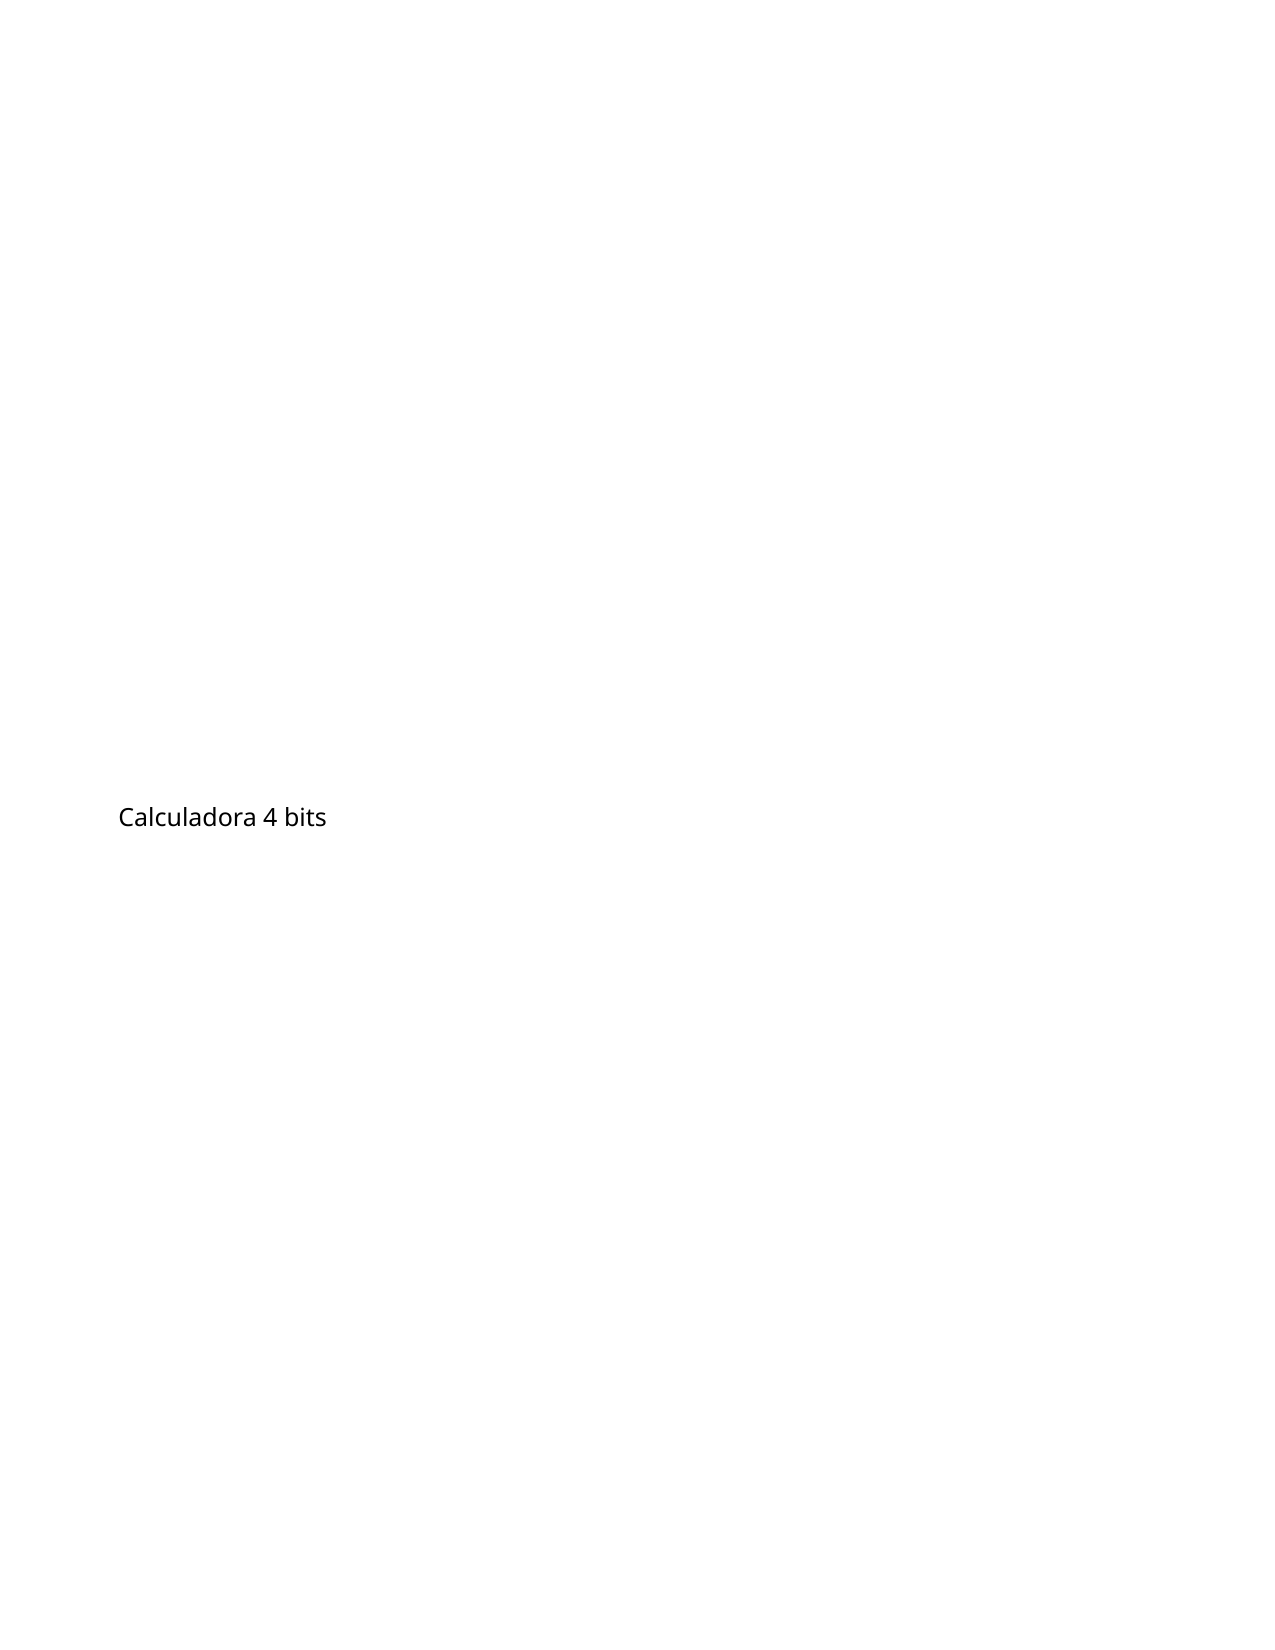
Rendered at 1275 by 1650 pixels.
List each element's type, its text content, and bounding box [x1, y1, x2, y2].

text Calculadora 4 bits [118, 799, 1157, 833]
